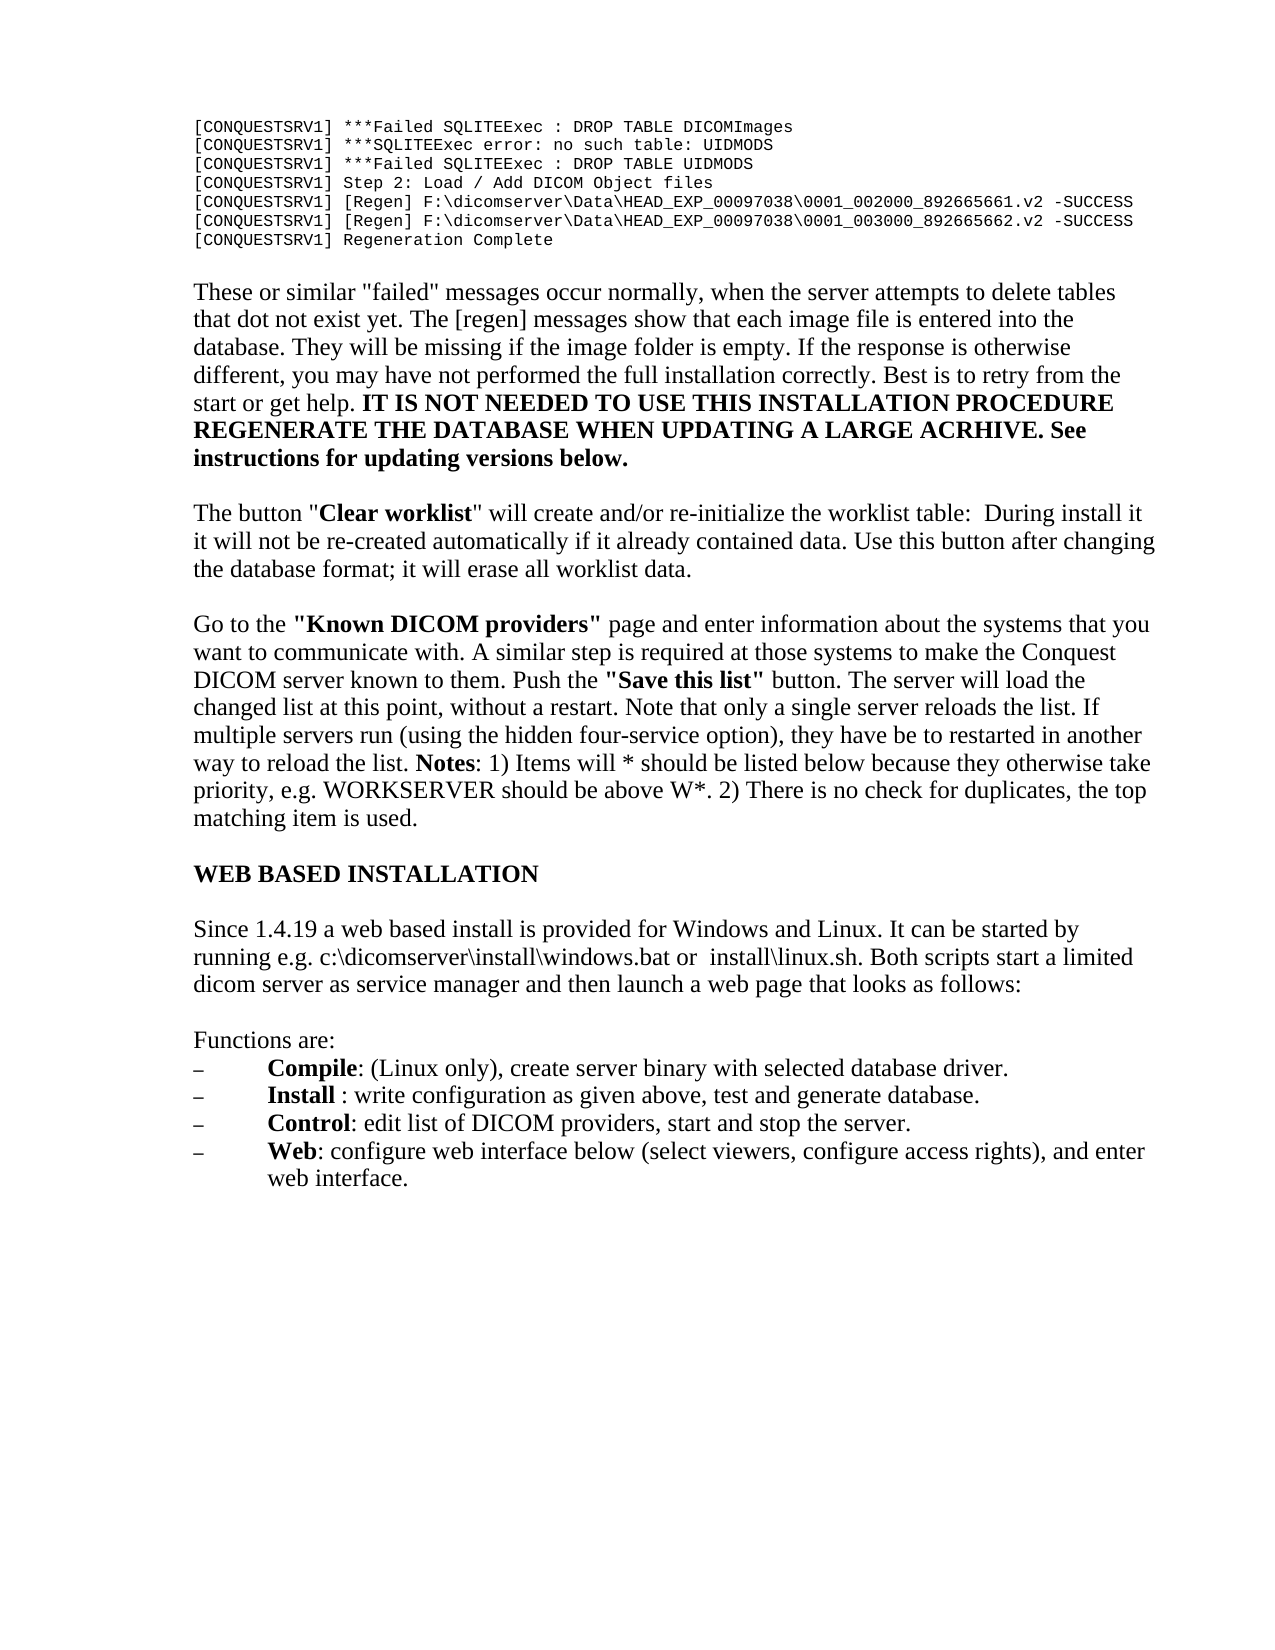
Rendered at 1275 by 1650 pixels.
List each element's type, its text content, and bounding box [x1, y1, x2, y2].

text WEB BASED INSTALLATION [193, 860, 1157, 887]
text [CONQUESTSRV1] [Regen] F:\dicomserver\Data\HEAD_EXP_00097038\0001_002000_892665661.v2 -SUCCESS [193, 193, 1157, 212]
text Go to the "Known DICOM providers" page and enter information about the systems that you want to communicate with. A similar step is required at those systems to make the Conquest DICOM server known to them. Push the "Save this list" button. The server will load the changed list at this point, without a restart. Note that only a single server reloads the list. If multiple servers run (using the hidden four-service option), they have be to restarted in another way to reload the list. Notes: 1) Items will * should be listed below because they otherwise take priority, e.g. WORKSERVER should be above W*. 2) There is no check for duplicates, the top matching item is used. [193, 610, 1157, 832]
list Install : write configuration as given above, test and generate database. [193, 1081, 1157, 1109]
list Compile: (Linux only), create server binary with selected database driver. [193, 1054, 1157, 1081]
text The button "Clear worklist" will create and/or re-initialize the worklist table: During install it it will not be re-created automatically if it already contained data. Use this button after changing the database format; it will erase all worklist data. [193, 499, 1157, 583]
list Web: configure web interface below (select viewers, configure access rights), and enter web interface. [193, 1137, 1157, 1192]
text These or similar "failed" messages occur normally, when the server attempts to delete tables that dot not exist yet. The [regen] messages show that each image file is entered into the database. They will be missing if the image folder is empty. If the response is otherwise different, you may have not performed the full installation correctly. Best is to retry from the start or get help. IT IS NOT NEEDED TO USE THIS INSTALLATION PROCEDURE REGENERATE THE DATABASE WHEN UPDATING A LARGE ACRHIVE. See instructions for updating versions below. [193, 278, 1157, 472]
text [CONQUESTSRV1] ***SQLITEExec error: no such table: UIDMODS [193, 137, 1157, 156]
text [CONQUESTSRV1] Regeneration Complete [193, 231, 1157, 250]
text Since 1.4.19 a web based install is provided for Windows and Linux. It can be started by running e.g. c:\dicomserver\install\windows.bat or install\linux.sh. Both scripts start a limited dicom server as service manager and then launch a web page that looks as follows: [193, 915, 1157, 998]
text [CONQUESTSRV1] ***Failed SQLITEExec : DROP TABLE UIDMODS [193, 156, 1157, 175]
list Control: edit list of DICOM providers, start and stop the server. [193, 1109, 1157, 1137]
text Functions are: [193, 1026, 1157, 1054]
text [CONQUESTSRV1] ***Failed SQLITEExec : DROP TABLE DICOMImages [193, 118, 1157, 137]
text [CONQUESTSRV1] [Regen] F:\dicomserver\Data\HEAD_EXP_00097038\0001_003000_892665662.v2 -SUCCESS [193, 212, 1157, 231]
text [CONQUESTSRV1] Step 2: Load / Add DICOM Object files [193, 175, 1157, 193]
